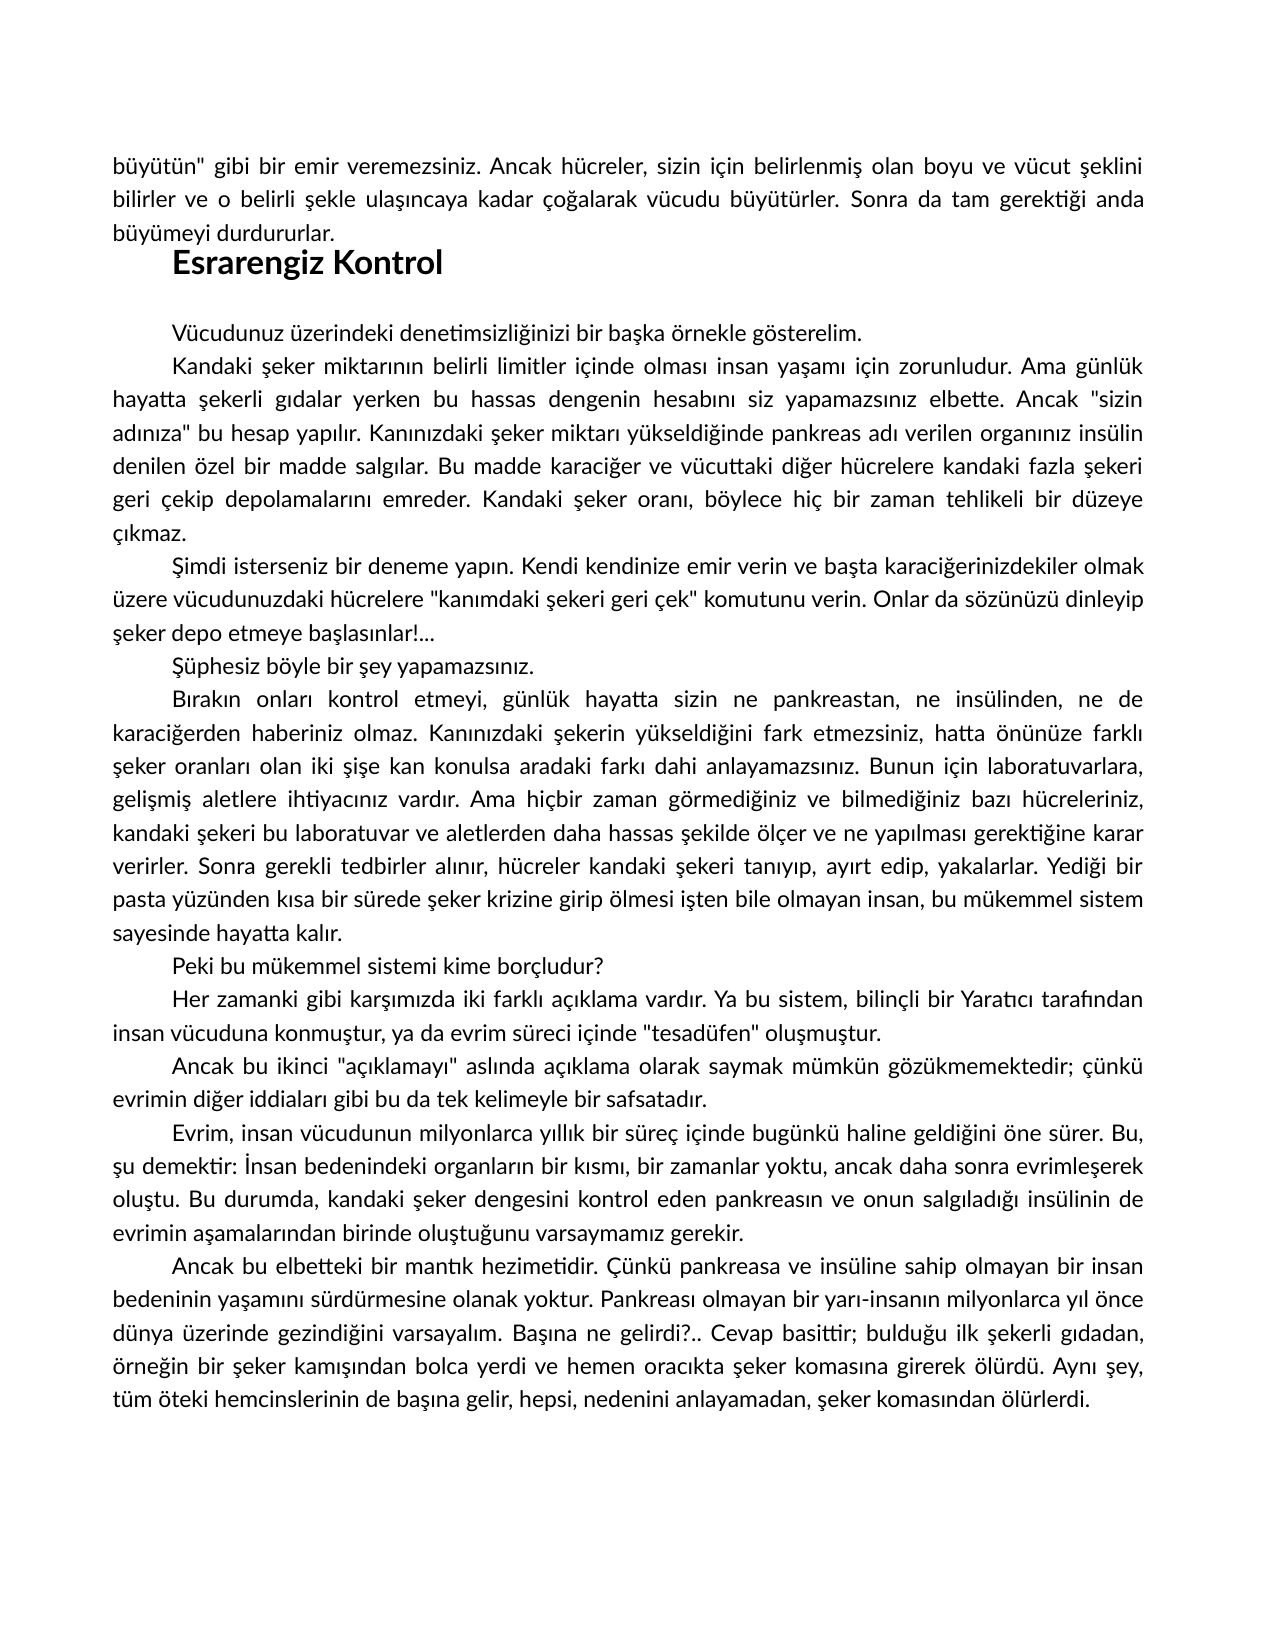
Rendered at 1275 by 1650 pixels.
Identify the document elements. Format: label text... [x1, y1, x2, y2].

text Bırakın onları kontrol etmeyi, günlük hayatta sizin ne pankreastan, ne insülinden, ne de karaciğerden haberiniz olmaz. Kanınızdaki şekerin yükseldiğini fark etmezsiniz, hatta önünüze farklı şeker oranları olan iki şişe kan konulsa aradaki farkı dahi anlayamazsınız. Bunun için laboratuvarlara, gelişmiş aletlere ihtiyacınız vardır. Ama hiçbir zaman görmediğiniz ve bilmediğiniz bazı hücreleriniz, kandaki şekeri bu laboratuvar ve aletlerden daha hassas şekilde ölçer ve ne yapılması gerektiğine karar verirler. Sonra gerekli tedbirler alınır, hücreler kandaki şekeri tanıyıp, ayırt edip, yakalarlar. Yediği bir pasta yüzünden kısa bir sürede şeker krizine girip ölmesi işten bile olmayan insan, bu mükemmel sistem sayesinde hayatta kalır. [112, 681, 1145, 948]
subtitle Esrarengiz Kontrol [112, 248, 1145, 281]
text Şimdi isterseniz bir deneme yapın. Kendi kendinize emir verin ve başta karaciğerinizdekiler olmak üzere vücudunuzdaki hücrelere "kanımdaki şekeri geri çek" komutunu verin. Onlar da sözünüzü dinleyip şeker depo etmeye başlasınlar!... [112, 548, 1145, 648]
text Ancak bu elbetteki bir mantık hezimetidir. Çünkü pankreasa ve insüline sahip olmayan bir insan bedeninin yaşamını sürdürmesine olanak yoktur. Pankreası olmayan bir yarı-insanın milyonlarca yıl önce dünya üzerinde gezindiğini varsayalım. Başına ne gelirdi?.. Cevap basittir; bulduğu ilk şekerli gıdadan, örneğin bir şeker kamışından bolca yerdi ve hemen oracıkta şeker komasına girerek ölürdü. Aynı şey, tüm öteki hemcinslerinin de başına gelir, hepsi, nedenini anlayamadan, şeker komasından ölürlerdi. [112, 1248, 1145, 1414]
text Ancak bu ikinci "açıklamayı" aslında açıklama olarak saymak mümkün gözükmemektedir; çünkü evrimin diğer iddiaları gibi bu da tek kelimeyle bir safsatadır. [112, 1048, 1145, 1114]
text Peki bu mükemmel sistemi kime borçludur? [112, 948, 1145, 981]
text Her zamanki gibi karşımızda iki farklı açıklama vardır. Ya bu sistem, bilinçli bir Yaratıcı tarafından insan vücuduna konmuştur, ya da evrim süreci içinde "tesadüfen" oluşmuştur. [112, 981, 1145, 1048]
text Evrim, insan vücudunun milyonlarca yıllık bir süreç içinde bugünkü haline geldiğini öne sürer. Bu, şu demektir: İnsan bedenindeki organların bir kısmı, bir zamanlar yoktu, ancak daha sonra evrimleşerek oluştu. Bu durumda, kandaki şeker dengesini kontrol eden pankreasın ve onun salgıladığı insülinin de evrimin aşamalarından birinde oluştuğunu varsaymamız gerekir. [112, 1114, 1145, 1248]
text Şüphesiz böyle bir şey yapamazsınız. [112, 648, 1145, 681]
text büyütün" gibi bir emir veremezsiniz. Ancak hücreler, sizin için belirlenmiş olan boyu ve vücut şeklini bilirler ve o belirli şekle ulaşıncaya kadar çoğalarak vücudu büyütürler. Sonra da tam gerektiği anda büyümeyi durdururlar. [112, 148, 1145, 248]
text Vücudunuz üzerindeki denetimsizliğinizi bir başka örnekle gösterelim. [112, 314, 1145, 348]
text Kandaki şeker miktarının belirli limitler içinde olması insan yaşamı için zorunludur. Ama günlük hayatta şekerli gıdalar yerken bu hassas dengenin hesabını siz yapamazsınız elbette. Ancak "sizin adınıza" bu hesap yapılır. Kanınızdaki şeker miktarı yükseldiğinde pankreas adı verilen organınız insülin denilen özel bir madde salgılar. Bu madde karaciğer ve vücuttaki diğer hücrelere kandaki fazla şekeri geri çekip depolamalarını emreder. Kandaki şeker oranı, böylece hiç bir zaman tehlikeli bir düzeye çıkmaz. [112, 348, 1145, 548]
